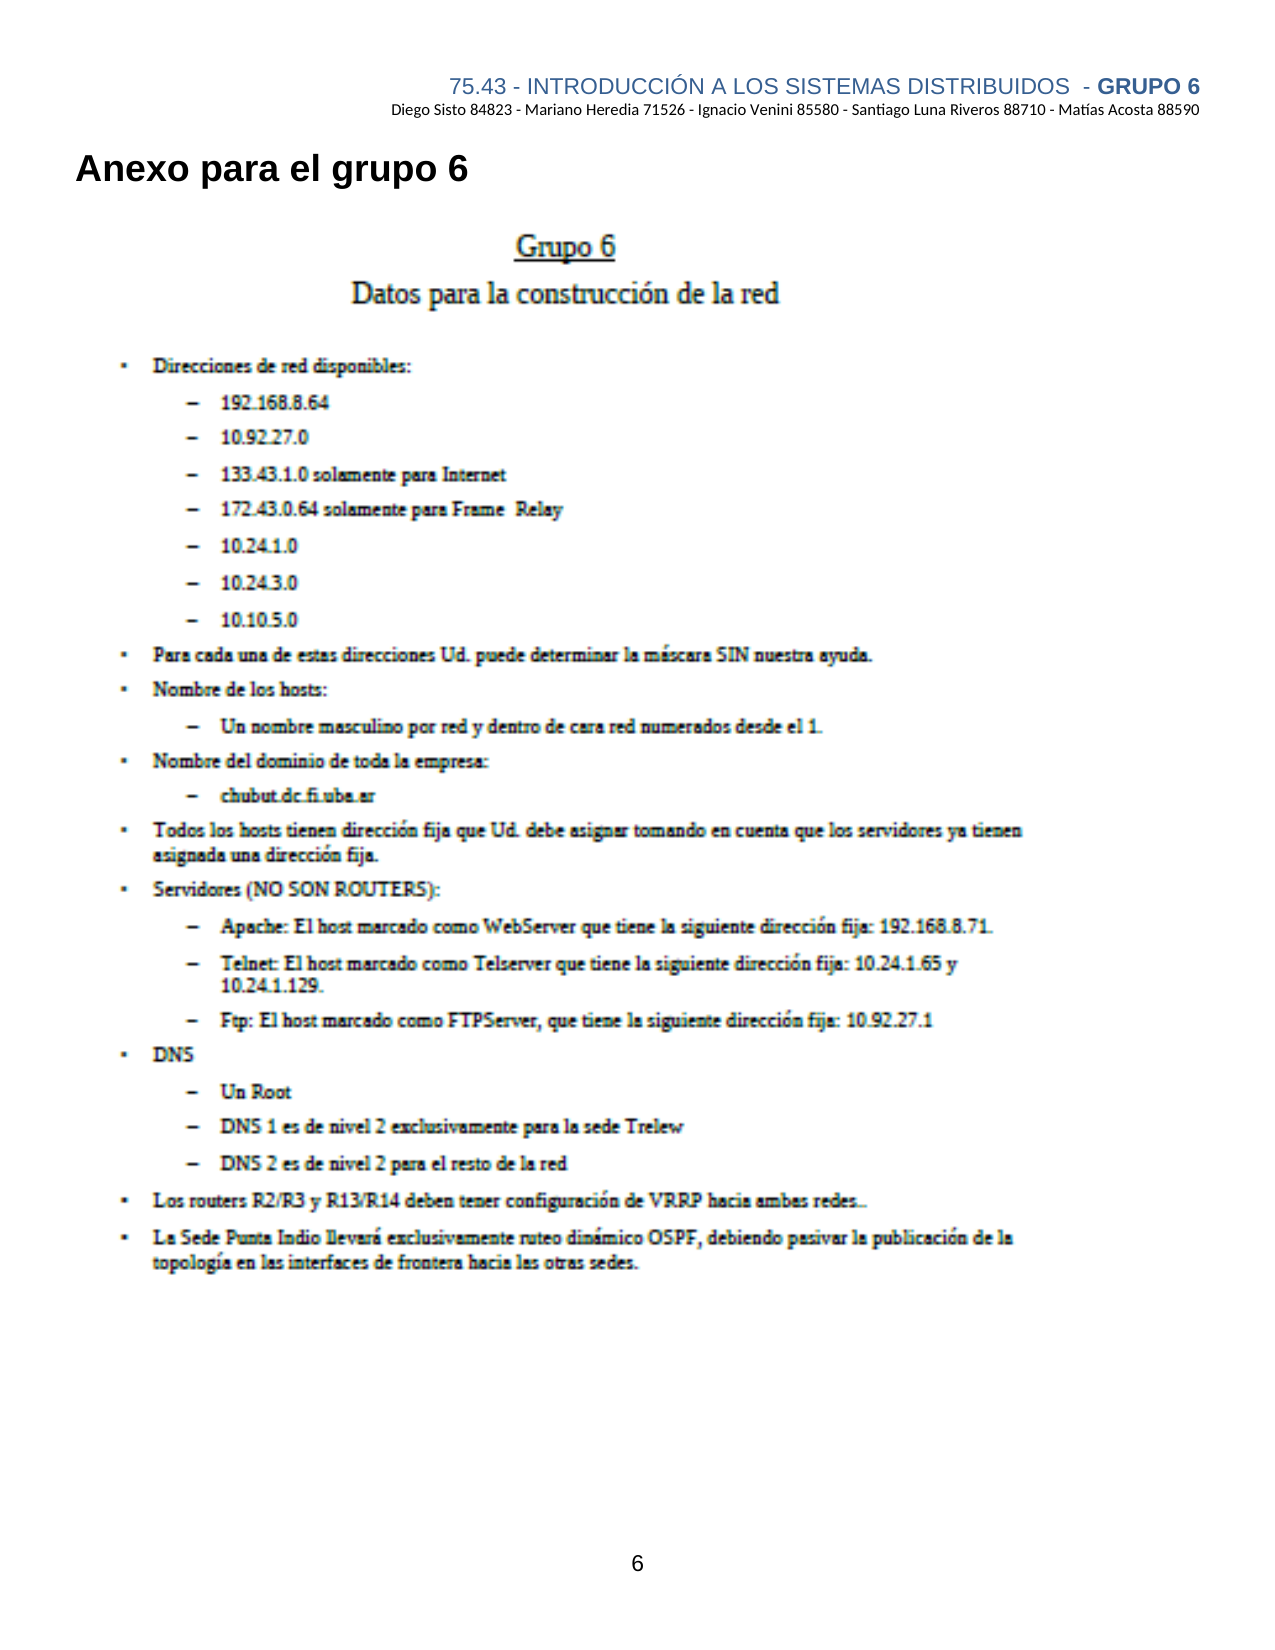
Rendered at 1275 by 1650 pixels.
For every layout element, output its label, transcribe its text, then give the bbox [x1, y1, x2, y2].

picture [75, 208, 1089, 1381]
subtitle Anexo para el grupo 6 [75, 148, 1200, 190]
